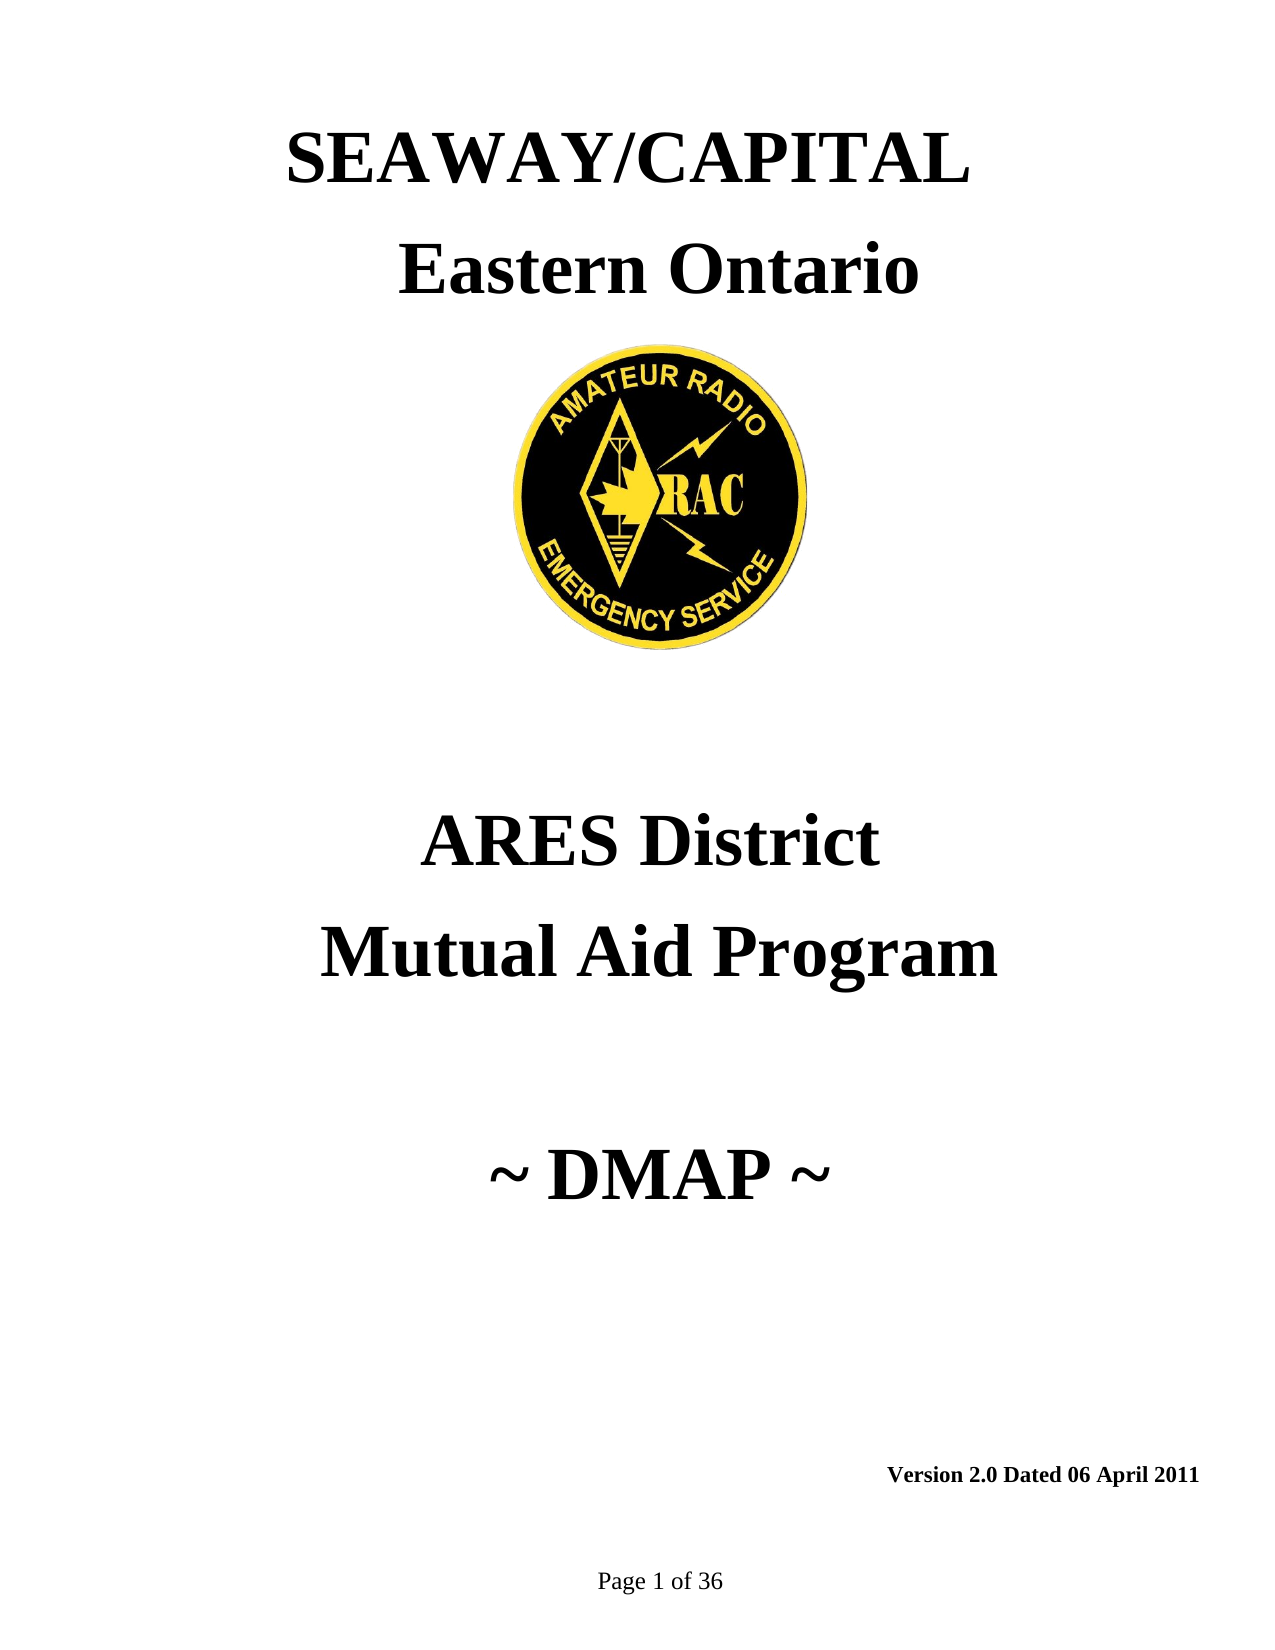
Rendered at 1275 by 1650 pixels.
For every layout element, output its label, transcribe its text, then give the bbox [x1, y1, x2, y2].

text Eastern Ontario [120, 224, 1200, 310]
text ARES District [120, 795, 1200, 882]
picture [512, 344, 808, 650]
text Mutual Aid Program [120, 907, 1200, 993]
text Version 2.0 Dated 06 April 2011 [120, 1461, 1200, 1488]
text SEAWAY/CAPITAL [120, 112, 1200, 199]
text ~ DMAP ~ [120, 1129, 1200, 1215]
